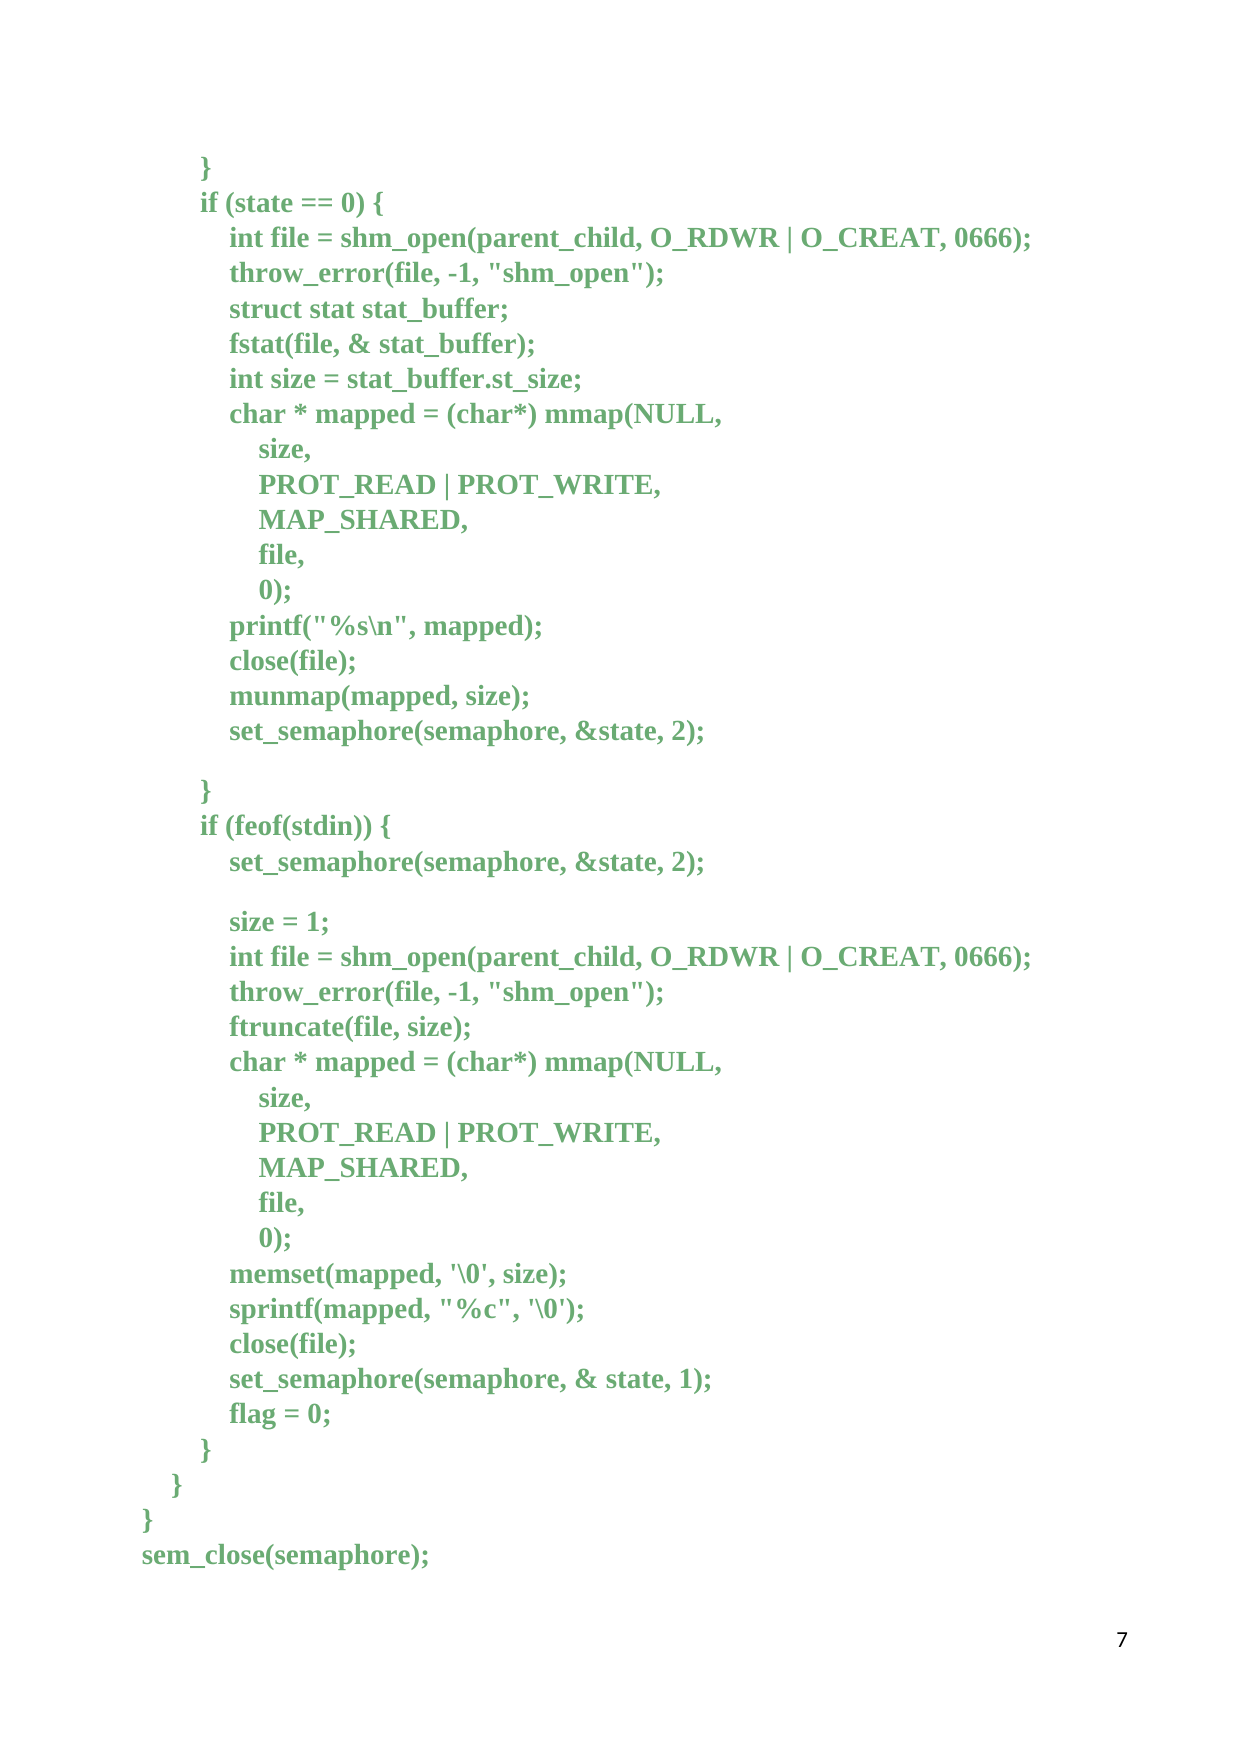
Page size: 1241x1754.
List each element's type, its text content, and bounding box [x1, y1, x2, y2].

text printf("%s\n", mapped); [112, 608, 1128, 641]
text PROT_READ | PROT_WRITE, [112, 467, 1128, 500]
text int size = stat_buffer.st_size; [112, 361, 1128, 395]
text MAP_SHARED, [112, 502, 1128, 536]
text char * mapped = (char*) mmap(NULL, [112, 1044, 1128, 1078]
text struct stat stat_buffer; [112, 291, 1128, 324]
text close(file); [112, 1326, 1128, 1360]
text fstat(file, & stat_buffer); [112, 326, 1128, 359]
text ftruncate(file, size); [112, 1009, 1128, 1043]
text char * mapped = (char*) mmap(NULL, [112, 396, 1128, 430]
text sem_close(semaphore); [112, 1537, 1128, 1571]
text throw_error(file, -1, "shm_open"); [112, 256, 1128, 289]
text } [112, 1467, 1128, 1501]
text } [112, 1432, 1128, 1465]
text int file = shm_open(parent_child, O_RDWR | O_CREAT, 0666); [112, 220, 1128, 254]
text } [112, 150, 1128, 183]
text int file = shm_open(parent_child, O_RDWR | O_CREAT, 0666); [112, 939, 1128, 972]
text throw_error(file, -1, "shm_open"); [112, 974, 1128, 1008]
text sprintf(mapped, "%c", '\0'); [112, 1291, 1128, 1324]
text set_semaphore(semaphore, &state, 2); [112, 713, 1128, 747]
text } [112, 1502, 1128, 1536]
text file, [112, 1185, 1128, 1219]
text if (state == 0) { [112, 185, 1128, 219]
text size, [112, 1080, 1128, 1113]
text if (feof(stdin)) { [112, 808, 1128, 842]
text } [112, 773, 1128, 807]
text MAP_SHARED, [112, 1150, 1128, 1184]
text close(file); [112, 643, 1128, 676]
text flag = 0; [112, 1397, 1128, 1430]
text file, [112, 537, 1128, 571]
text munmap(mapped, size); [112, 678, 1128, 712]
text 0); [112, 572, 1128, 606]
text memset(mapped, '\0', size); [112, 1256, 1128, 1289]
text size, [112, 432, 1128, 465]
text set_semaphore(semaphore, &state, 2); [112, 844, 1128, 877]
text PROT_READ | PROT_WRITE, [112, 1115, 1128, 1148]
text set_semaphore(semaphore, & state, 1); [112, 1361, 1128, 1395]
text 0); [112, 1221, 1128, 1254]
text size = 1; [112, 904, 1128, 937]
